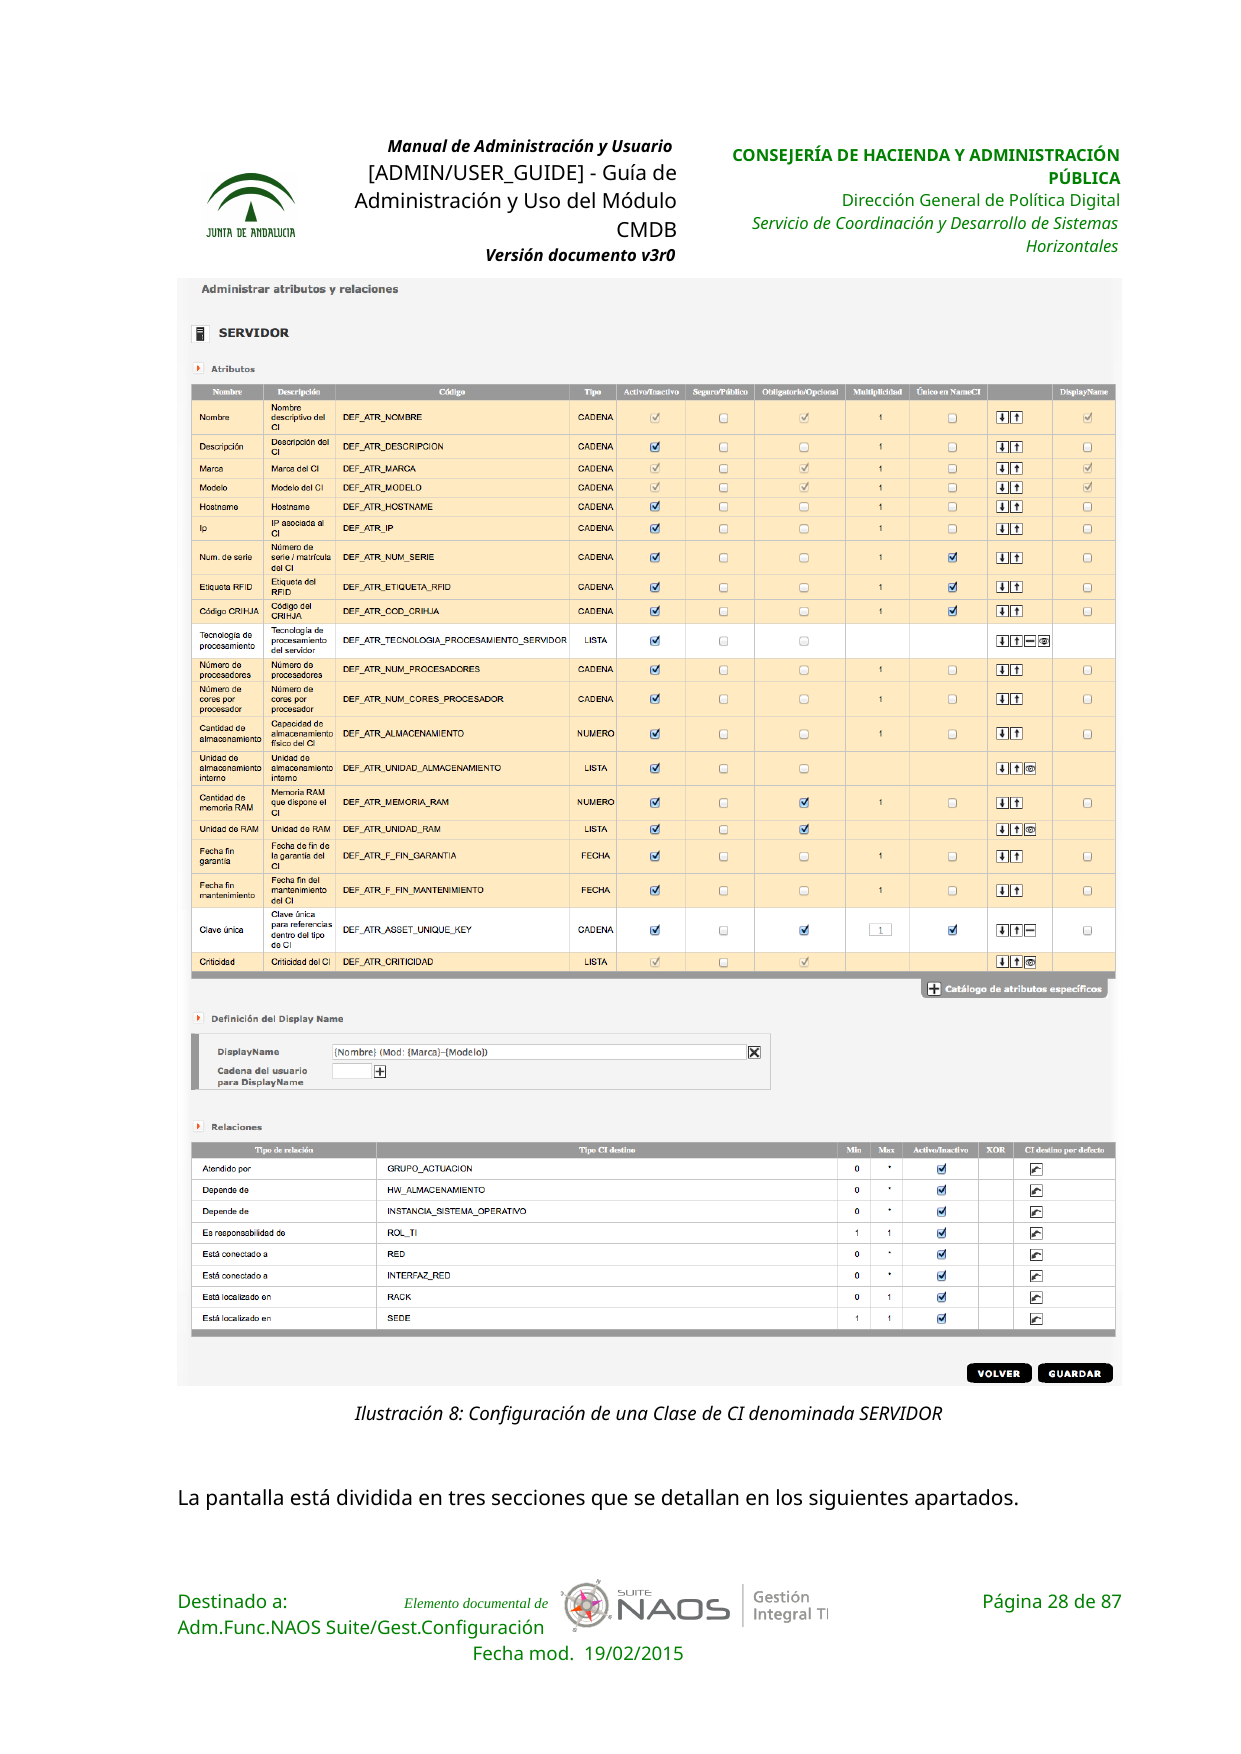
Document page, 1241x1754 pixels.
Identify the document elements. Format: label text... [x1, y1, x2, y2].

picture [177, 278, 1123, 1388]
picture [560, 1579, 829, 1632]
picture [201, 173, 298, 241]
text Ilustración 8: Configuración de una Clase de CI denominada SERVIDOR [177, 1388, 1122, 1426]
text La pantalla está dividida en tres secciones que se detallan en los siguientes apartados. [177, 1483, 1122, 1511]
